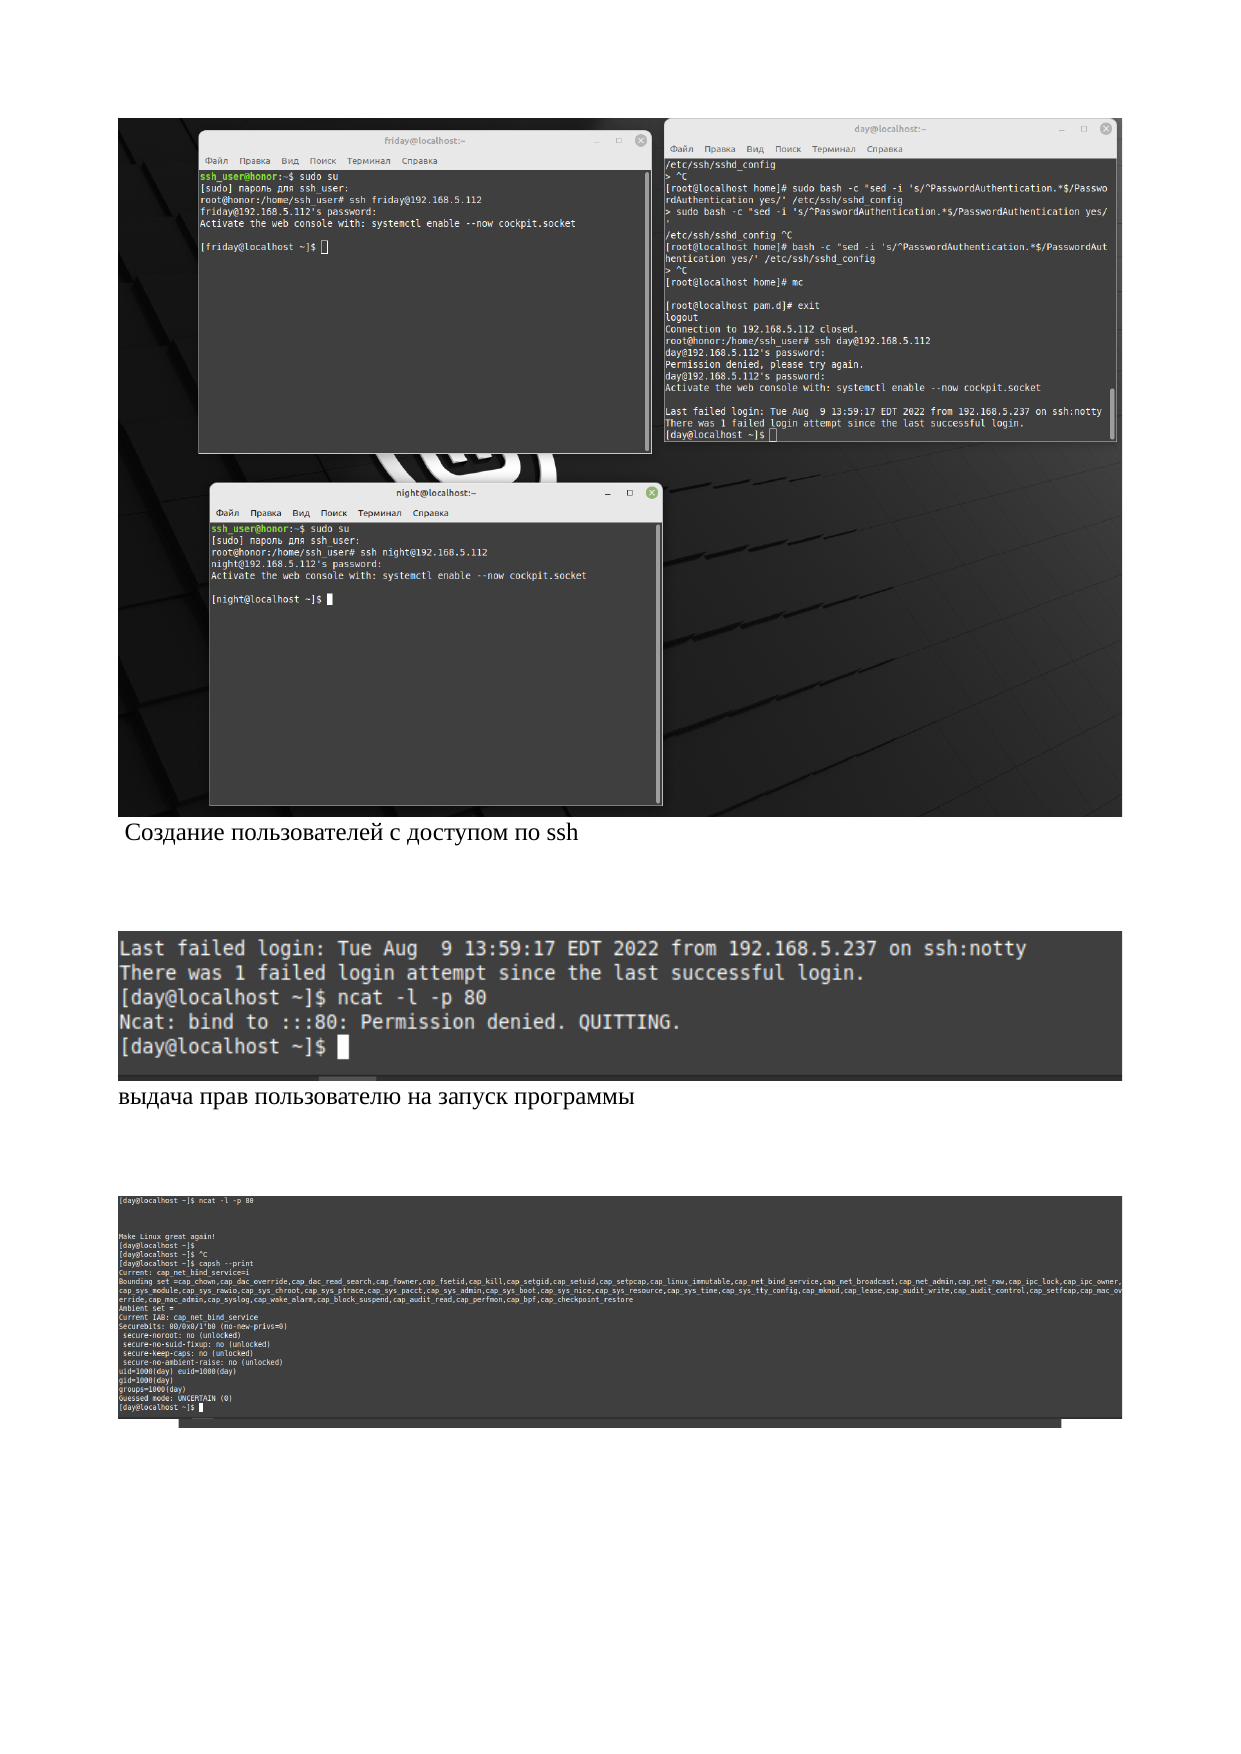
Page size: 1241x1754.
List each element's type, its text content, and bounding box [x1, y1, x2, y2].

text выдача прав пользователю на запуск программы [118, 1081, 1122, 1110]
picture [118, 931, 1123, 1081]
picture [118, 118, 1123, 817]
picture [118, 1196, 1123, 1428]
text Создание пользователей с доступом по ssh [118, 817, 1122, 846]
